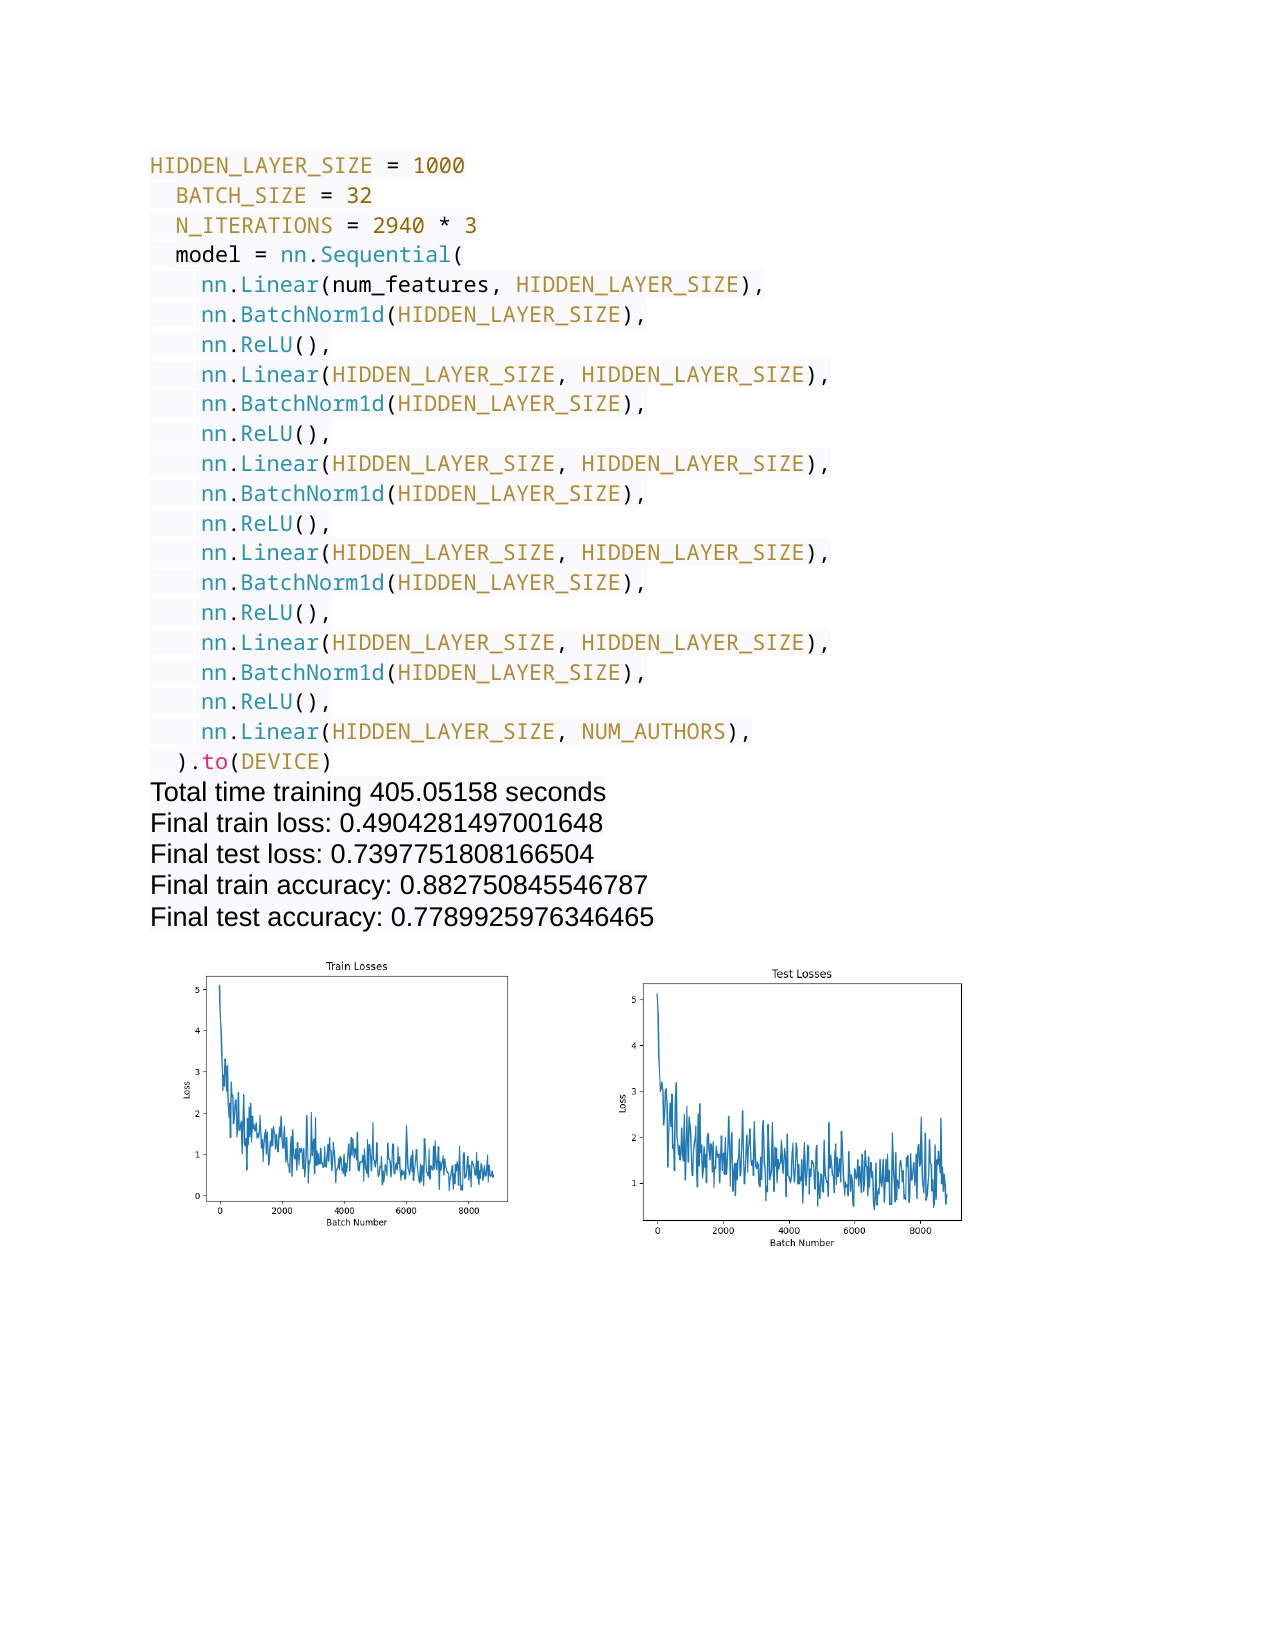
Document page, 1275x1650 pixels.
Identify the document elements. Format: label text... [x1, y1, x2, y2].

text nn.ReLU(), [150, 418, 1125, 448]
text model = nn.Sequential( [150, 239, 1125, 269]
text nn.BatchNorm1d(HIDDEN_LAYER_SIZE), [150, 656, 1125, 686]
text nn.Linear(num_features, HIDDEN_LAYER_SIZE), [150, 269, 1125, 299]
text nn.Linear(HIDDEN_LAYER_SIZE, NUM_AUTHORS), [150, 716, 1125, 746]
text Final test loss: 0.7397751808166504 [150, 838, 1125, 869]
text nn.BatchNorm1d(HIDDEN_LAYER_SIZE), [150, 299, 1125, 329]
text nn.Linear(HIDDEN_LAYER_SIZE, HIDDEN_LAYER_SIZE), [150, 537, 1125, 567]
text nn.ReLU(), [150, 686, 1125, 716]
text nn.BatchNorm1d(HIDDEN_LAYER_SIZE), [150, 567, 1125, 597]
text N_ITERATIONS = 2940 * 3 [150, 209, 1125, 239]
text nn.Linear(HIDDEN_LAYER_SIZE, HIDDEN_LAYER_SIZE), [150, 448, 1125, 478]
text Final train accuracy: 0.882750845546787 [150, 869, 1125, 901]
text nn.BatchNorm1d(HIDDEN_LAYER_SIZE), [150, 388, 1125, 418]
text Total time training 405.05158 seconds [150, 776, 1125, 807]
text nn.ReLU(), [150, 507, 1125, 537]
picture [157, 941, 546, 1233]
text Final test accuracy: 0.7789925976346465 [150, 901, 1125, 932]
text nn.ReLU(), [150, 597, 1125, 627]
text nn.Linear(HIDDEN_LAYER_SIZE, HIDDEN_LAYER_SIZE), [150, 627, 1125, 656]
text nn.Linear(HIDDEN_LAYER_SIZE, HIDDEN_LAYER_SIZE), [150, 358, 1125, 388]
text BATCH_SIZE = 32 [150, 180, 1125, 209]
text nn.BatchNorm1d(HIDDEN_LAYER_SIZE), [150, 478, 1125, 507]
text HIDDEN_LAYER_SIZE = 1000 [150, 150, 1125, 180]
text nn.ReLU(), [150, 329, 1125, 358]
text ).to(DEVICE) [150, 746, 1125, 776]
picture [591, 946, 1002, 1254]
text Final train loss: 0.4904281497001648 [150, 807, 1125, 838]
